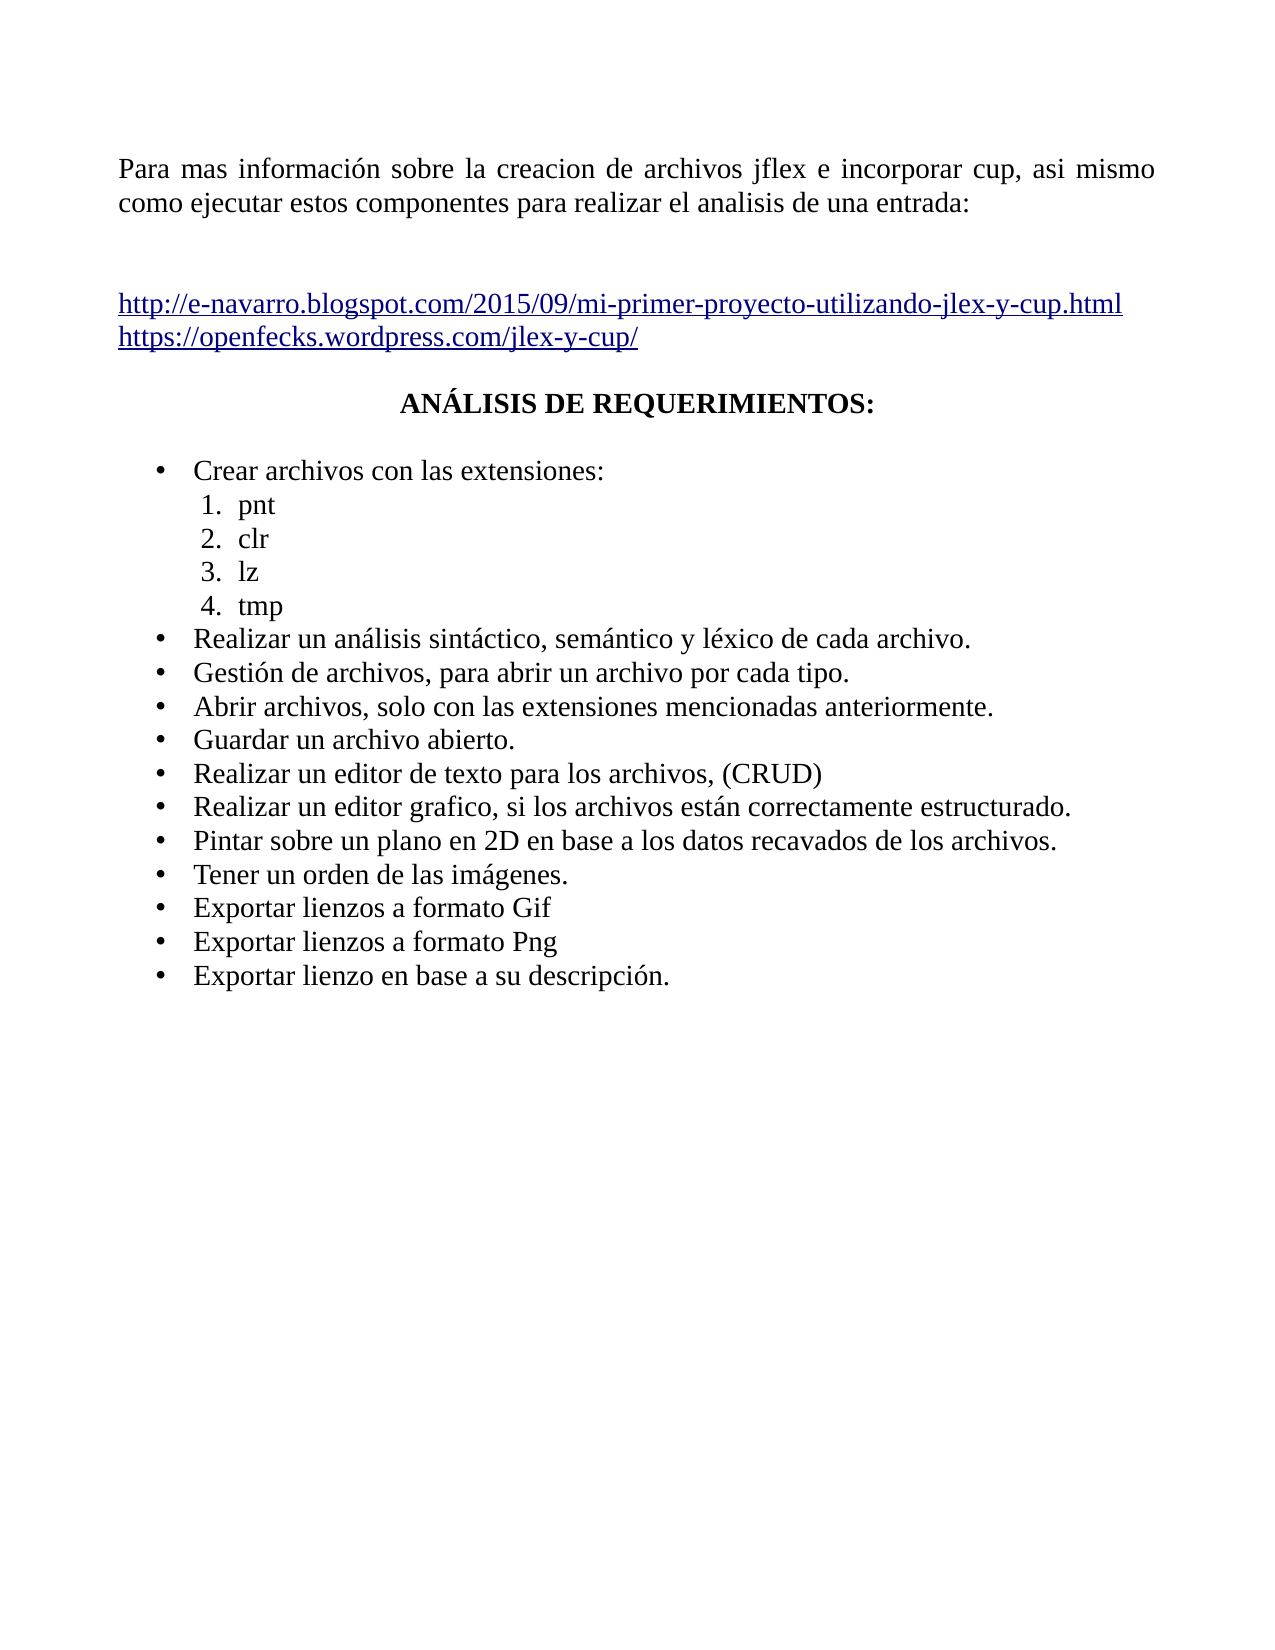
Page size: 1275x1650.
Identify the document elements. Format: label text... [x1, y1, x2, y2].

list Guardar un archivo abierto. [156, 722, 1157, 756]
list Pintar sobre un plano en 2D en base a los datos recavados de los archivos. [156, 823, 1157, 857]
list Exportar lienzos a formato Png [156, 924, 1157, 958]
list clr [200, 521, 1157, 554]
list Exportar lienzo en base a su descripción. [156, 958, 1157, 991]
list tmp [200, 588, 1157, 621]
list pnt [200, 487, 1157, 521]
list Realizar un editor grafico, si los archivos están correctamente estructurado. [156, 789, 1157, 823]
list Realizar un editor de texto para los archivos, (CRUD) [156, 756, 1157, 789]
text https://openfecks.wordpress.com/jlex-y-cup/ [118, 319, 1157, 353]
list Realizar un análisis sintáctico, semántico y léxico de cada archivo. [156, 621, 1157, 655]
text Para mas información sobre la creacion de archivos jflex e incorporar cup, asi mismo como ejecutar estos componentes para realizar el analisis de una entrada: [118, 152, 1157, 219]
list Abrir archivos, solo con las extensiones mencionadas anteriormente. [156, 689, 1157, 722]
list Tener un orden de las imágenes. [156, 857, 1157, 891]
list Exportar lienzos a formato Gif [156, 891, 1157, 924]
text ANÁLISIS DE REQUERIMIENTOS: [118, 386, 1157, 420]
list lz [200, 554, 1157, 588]
list Gestión de archivos, para abrir un archivo por cada tipo. [156, 655, 1157, 689]
text http://e-navarro.blogspot.com/2015/09/mi-primer-proyecto-utilizando-jlex-y-cup.html [118, 286, 1157, 319]
list Crear archivos con las extensiones: [156, 453, 1157, 487]
